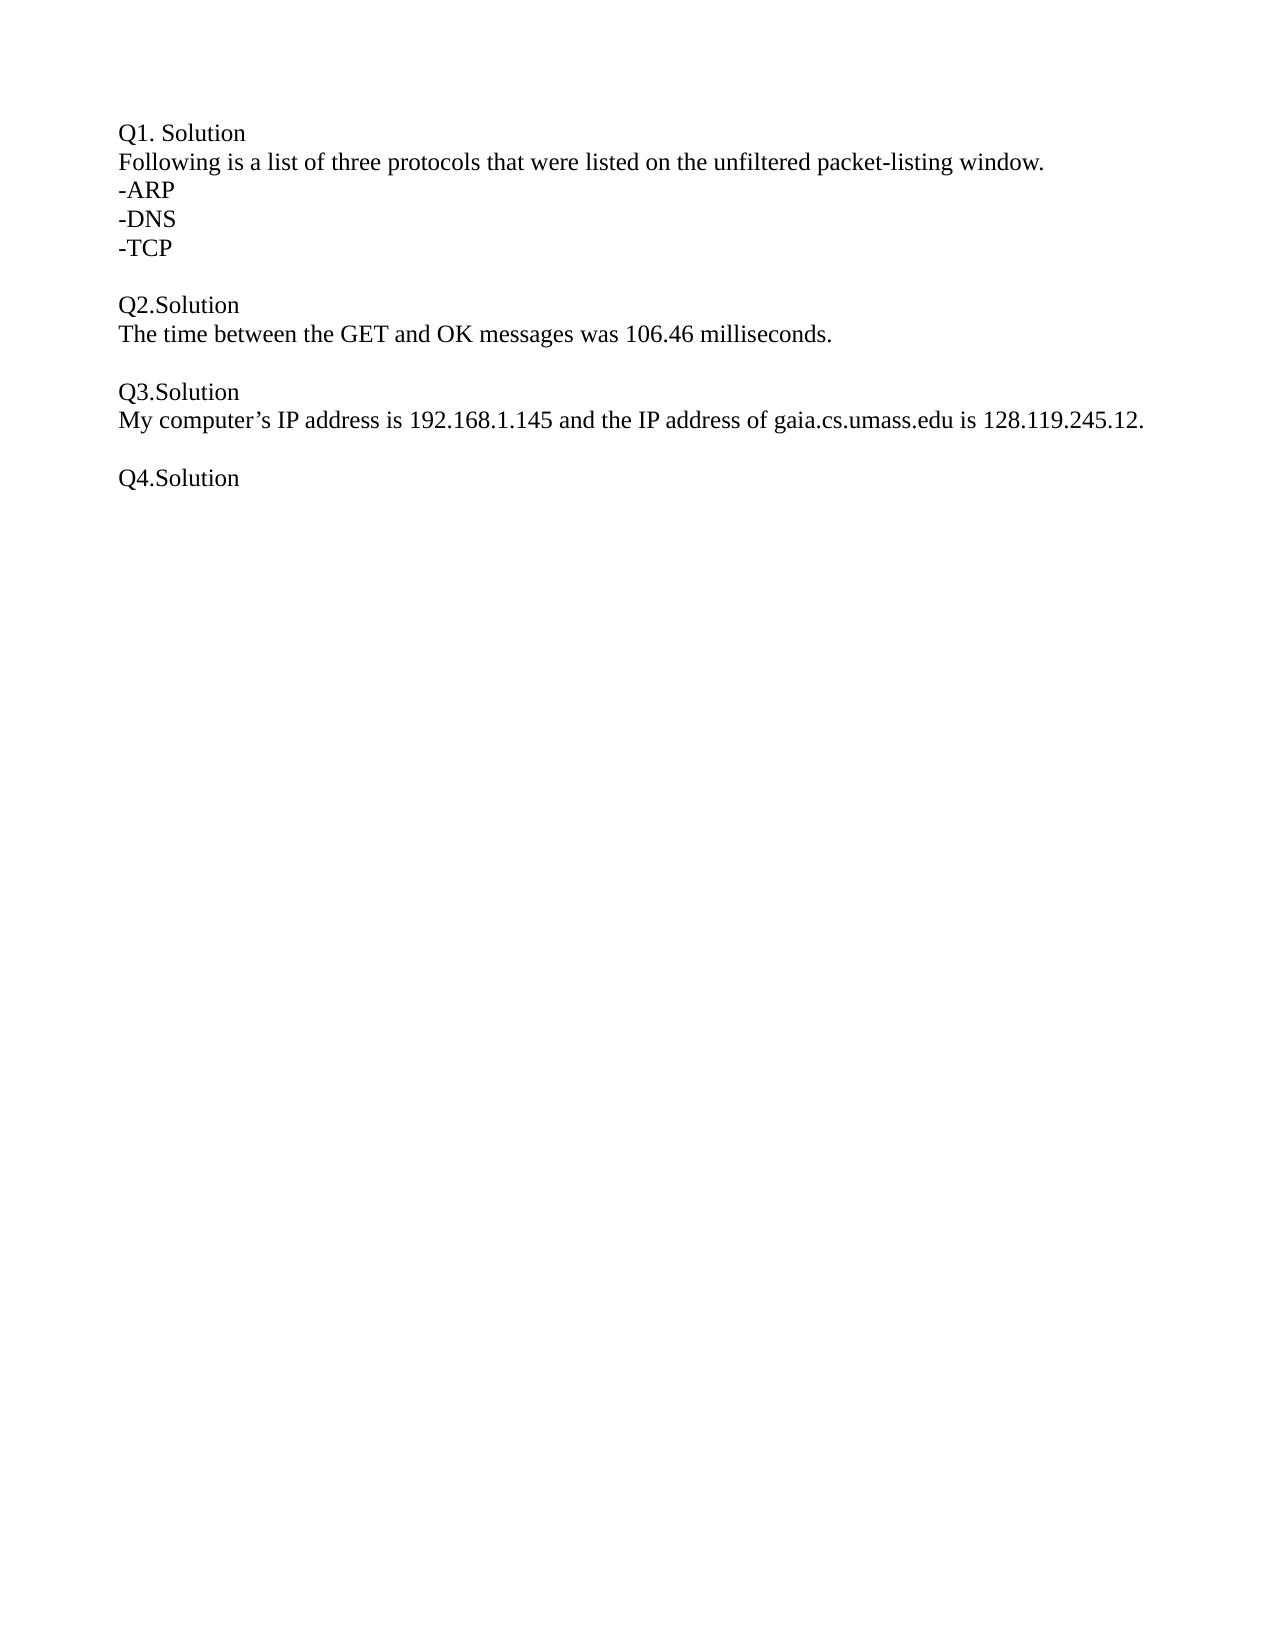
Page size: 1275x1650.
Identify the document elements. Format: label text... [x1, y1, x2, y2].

text Q2.Solution [118, 291, 1157, 319]
text The time between the GET and OK messages was 106.46 milliseconds. [118, 319, 1157, 348]
text -ARP [118, 176, 1157, 204]
text My computer’s IP address is 192.168.1.145 and the IP address of gaia.cs.umass.edu is 128.119.245.12. [118, 406, 1157, 434]
text Q3.Solution [118, 377, 1157, 406]
text -TCP [118, 233, 1157, 262]
text Following is a list of three protocols that were listed on the unfiltered packet-listing window. [118, 147, 1157, 176]
text Q4.Solution [118, 463, 1157, 492]
text -DNS [118, 204, 1157, 233]
text Q1. Solution [118, 118, 1157, 147]
